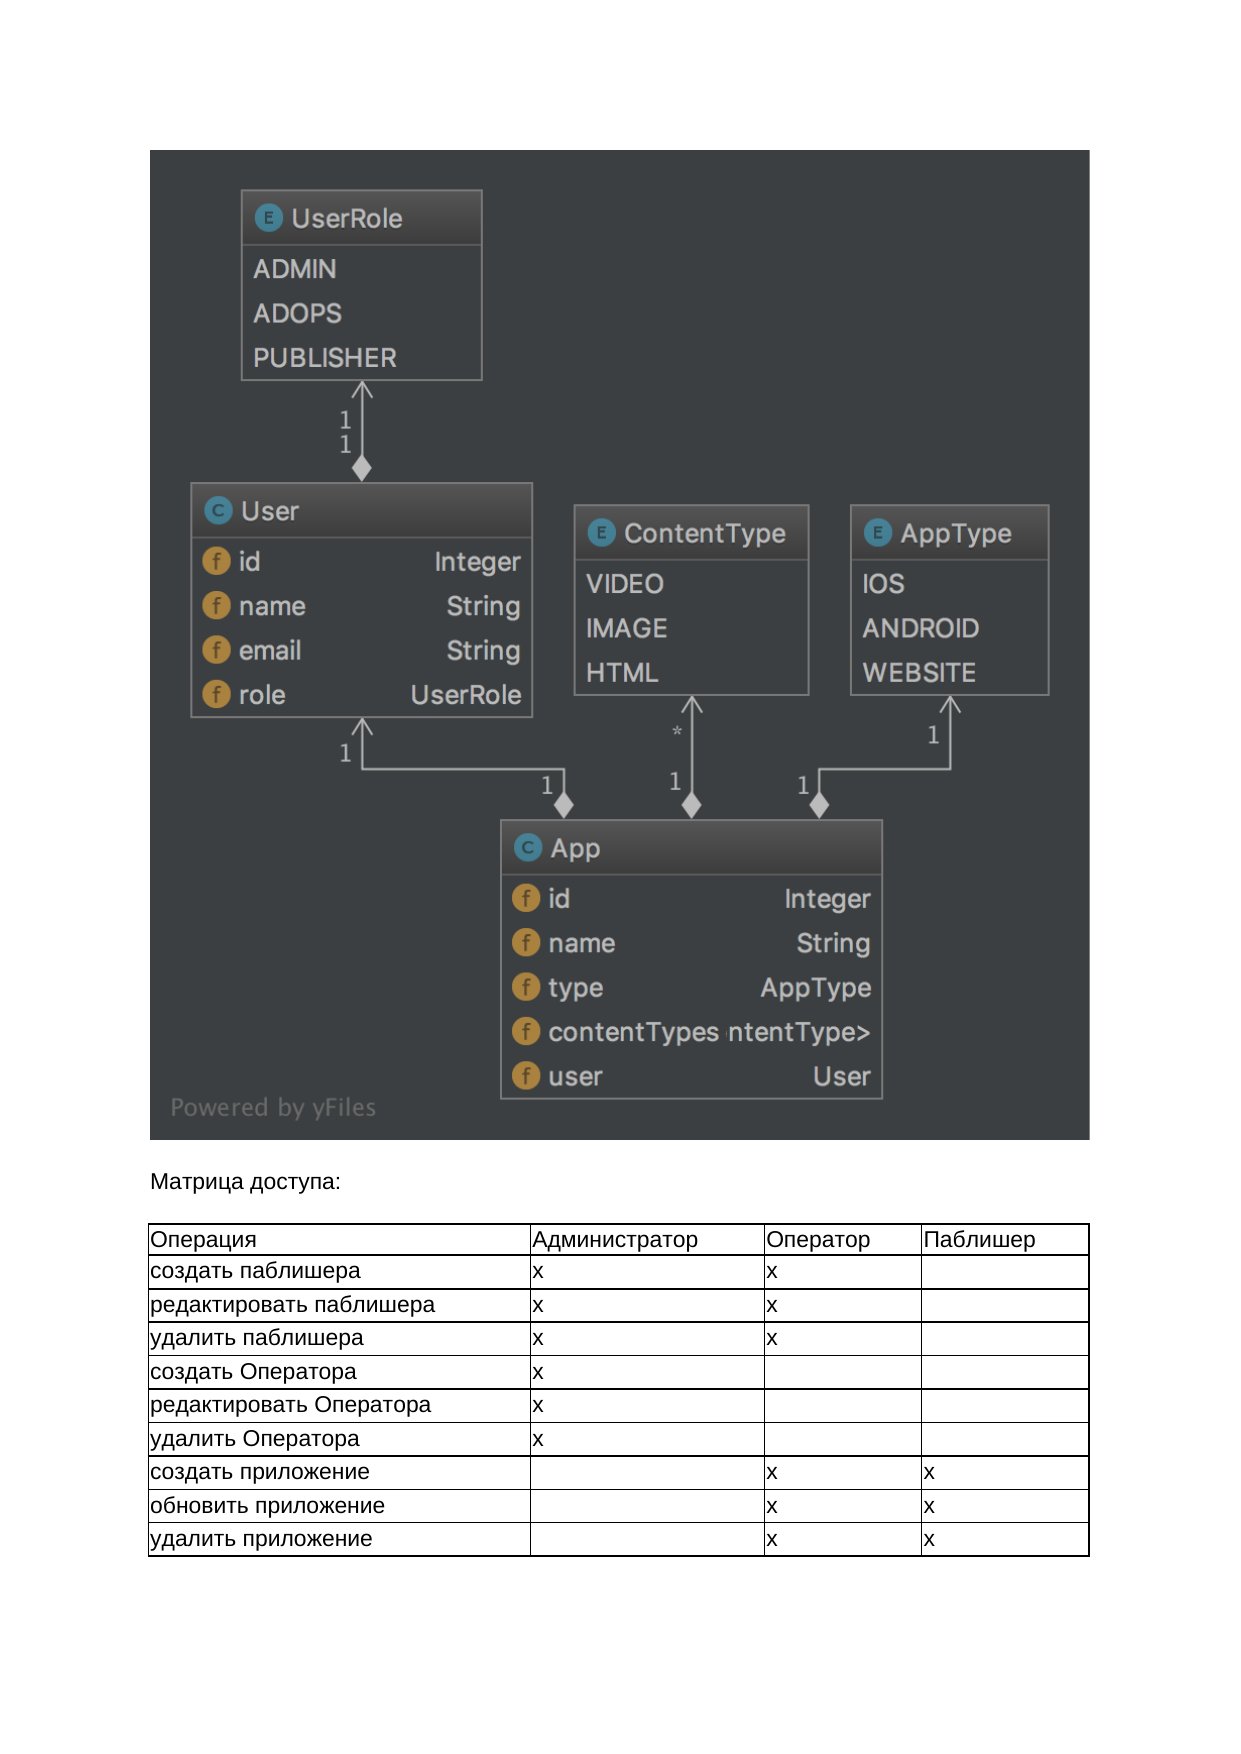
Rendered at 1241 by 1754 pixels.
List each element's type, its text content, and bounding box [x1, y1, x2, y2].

table_cell редактировать Оператора [149, 1390, 530, 1422]
table_cell х [765, 1457, 921, 1488]
table_cell х [765, 1523, 921, 1555]
table_cell удалить паблишера [149, 1323, 530, 1355]
table_cell х [531, 1390, 764, 1422]
table_cell х [922, 1523, 1088, 1555]
table_cell х [531, 1323, 764, 1355]
table_cell х [531, 1356, 764, 1388]
table_cell [531, 1457, 764, 1488]
table_cell х [531, 1290, 764, 1321]
table_cell х [765, 1323, 921, 1355]
table_header Операция [149, 1225, 530, 1254]
table_cell [922, 1390, 1088, 1422]
table_cell [922, 1356, 1088, 1388]
table_header Администратор [531, 1225, 764, 1254]
table_cell [531, 1490, 764, 1522]
table_cell [531, 1523, 764, 1555]
table_cell [765, 1423, 921, 1455]
table_cell создать паблишера [149, 1256, 530, 1288]
table_cell х [922, 1457, 1088, 1488]
table_cell х [765, 1290, 921, 1321]
table_cell создать Оператора [149, 1356, 530, 1388]
picture [150, 150, 1090, 1140]
table_cell х [765, 1256, 921, 1288]
table_cell [922, 1256, 1088, 1288]
table_header Паблишер [922, 1225, 1088, 1254]
table_cell х [922, 1490, 1088, 1522]
table_cell [922, 1423, 1088, 1455]
table_cell удалить Оператора [149, 1423, 530, 1455]
table_header Оператор [765, 1225, 921, 1254]
text Матрица доступа: [150, 1168, 1090, 1194]
table_cell редактировать паблишера [149, 1290, 530, 1321]
table_cell [922, 1323, 1088, 1355]
table_cell удалить приложение [149, 1523, 530, 1555]
table_cell создать приложение [149, 1457, 530, 1488]
table_cell [765, 1356, 921, 1388]
table_cell х [531, 1256, 764, 1288]
table_cell х [765, 1490, 921, 1522]
table_cell обновить приложение [149, 1490, 530, 1522]
table_cell [765, 1390, 921, 1422]
table_cell х [531, 1423, 764, 1455]
table_cell [922, 1290, 1088, 1321]
